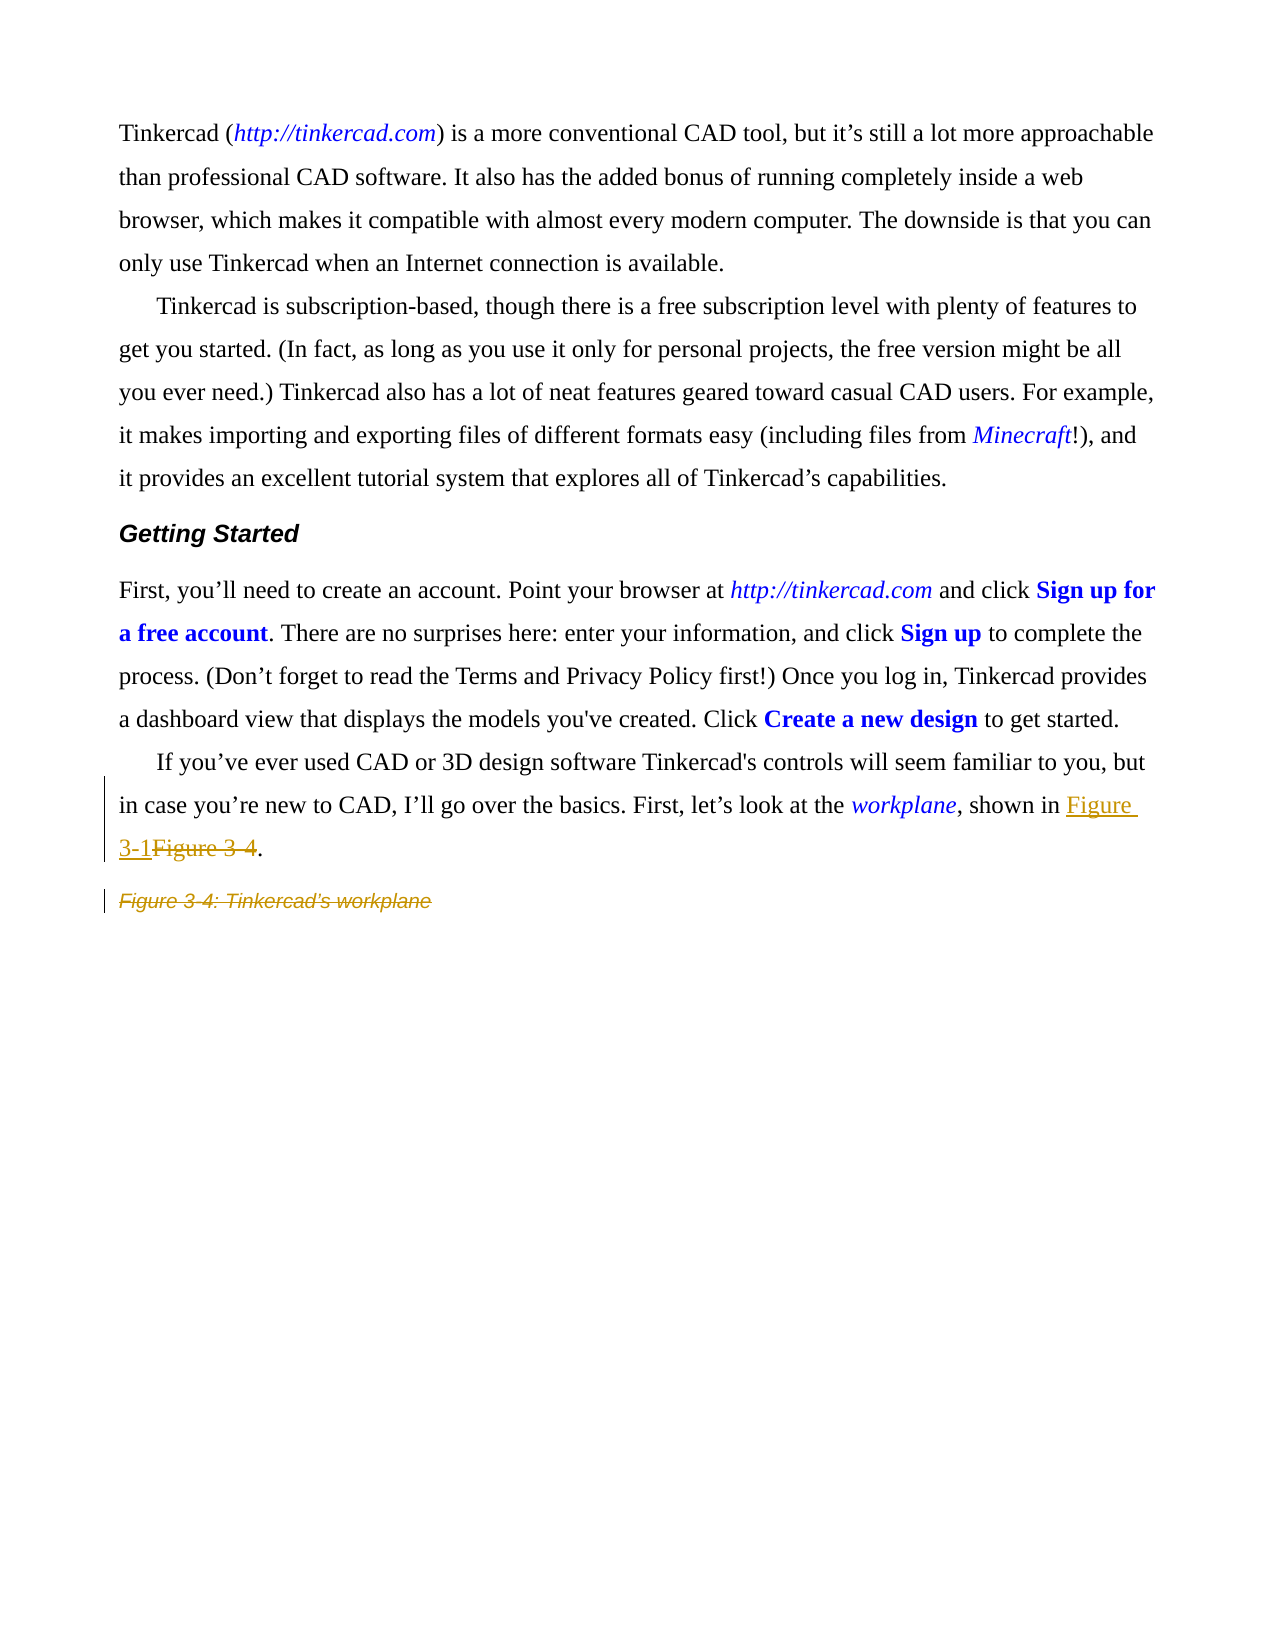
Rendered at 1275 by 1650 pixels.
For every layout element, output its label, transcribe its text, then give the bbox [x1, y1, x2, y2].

text Getting Started [118, 519, 1156, 548]
text First, you’ll need to create an account. Point your browser at http://tinkercad.com and click Sign up for a free account. There are no surprises here: enter your information, and click Sign up to complete the process. (Don’t forget to read the Terms and Privacy Policy first!) Once you log in, Tinkercad provides a dashboard view that displays the models you've created. Click Create a new design to get started. [118, 575, 1156, 733]
text Tinkercad (http://tinkercad.com) is a more conventional CAD tool, but it’s still a lot more approachable than professional CAD software. It also has the added bonus of running completely inside a web browser, which makes it compatible with almost every modern computer. The downside is that you can only use Tinkercad when an Internet connection is available. [118, 118, 1156, 277]
text If you’ve ever used CAD or 3D design software Tinkercad's controls will seem familiar to you, but in case you’re new to CAD, I’ll go over the basics. First, let’s look at the workplane, shown in Figure 3-1. [118, 747, 1156, 862]
text Tinkercad is subscription-based, though there is a free subscription level with plenty of features to get you started. (In fact, as long as you use it only for personal projects, the free version might be all you ever need.) Tinkercad also has a lot of neat features geared toward casual CAD users. For example, it makes importing and exporting files of different formats easy (including files from Minecraft!), and it provides an excellent tutorial system that explores all of Tinkercad’s capabilities. [118, 291, 1156, 492]
